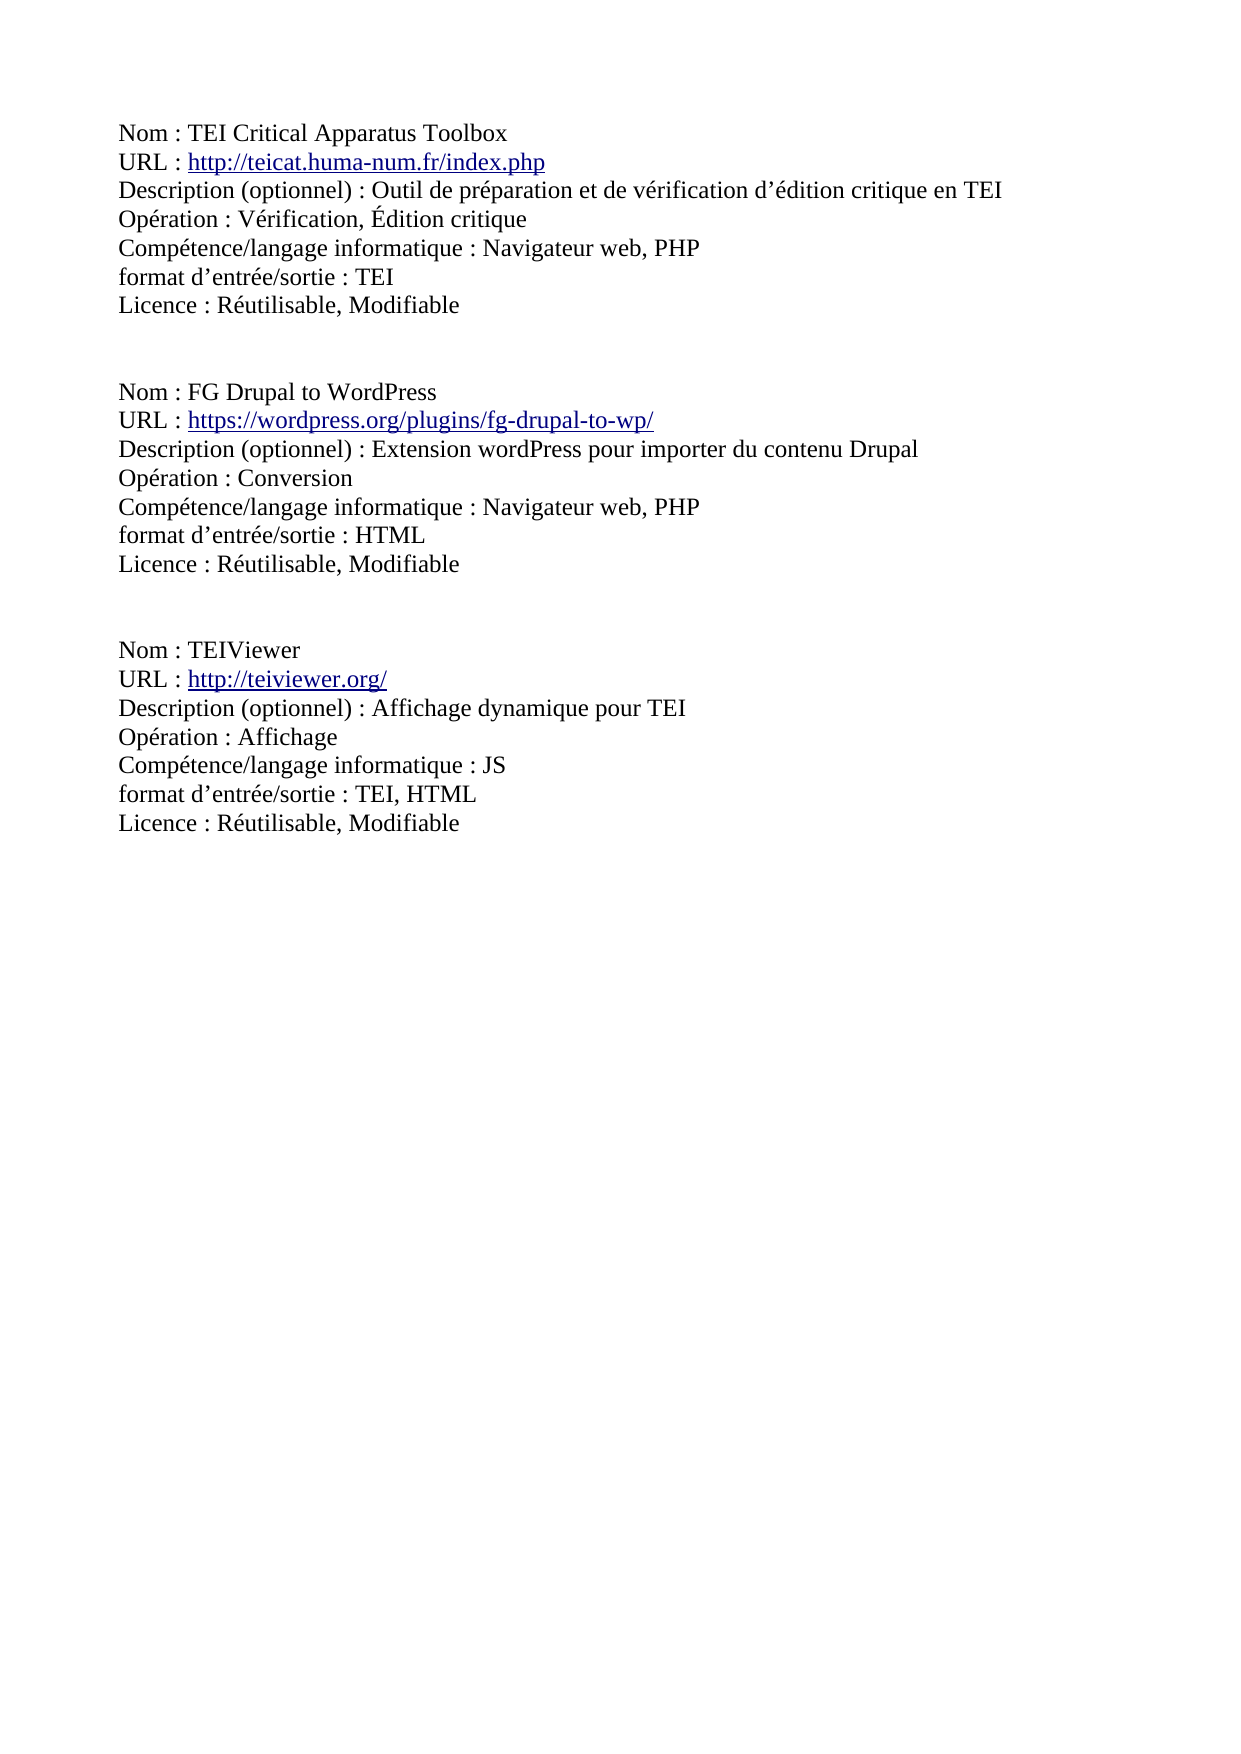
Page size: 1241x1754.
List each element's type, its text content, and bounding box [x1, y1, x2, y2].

text Opération : Conversion [118, 463, 1122, 492]
text format d’entrée/sortie : TEI [118, 262, 1122, 291]
text Opération : Affichage [118, 722, 1122, 751]
text Compétence/langage informatique : JS [118, 751, 1122, 779]
text format d’entrée/sortie : HTML [118, 521, 1122, 549]
text Licence : Réutilisable, Modifiable [118, 549, 1122, 578]
text Description (optionnel) : Extension wordPress pour importer du contenu Drupal [118, 434, 1122, 463]
text URL : https://wordpress.org/plugins/fg-drupal-to-wp/ [118, 406, 1122, 434]
text Nom : FG Drupal to WordPress [118, 377, 1122, 406]
text URL : http://teiviewer.org/ [118, 664, 1122, 693]
text Licence : Réutilisable, Modifiable [118, 808, 1122, 837]
text format d’entrée/sortie : TEI, HTML [118, 779, 1122, 808]
text Nom : TEIViewer [118, 636, 1122, 664]
text Description (optionnel) : Affichage dynamique pour TEI [118, 693, 1122, 722]
text Licence : Réutilisable, Modifiable [118, 291, 1122, 319]
text Description (optionnel) : Outil de préparation et de vérification d’édition critique en TEI [118, 176, 1122, 204]
text Compétence/langage informatique : Navigateur web, PHP [118, 492, 1122, 521]
text URL : http://teicat.huma-num.fr/index.php [118, 147, 1122, 176]
text Compétence/langage informatique : Navigateur web, PHP [118, 233, 1122, 262]
text Opération : Vérification, Édition critique [118, 204, 1122, 233]
text Nom : TEI Critical Apparatus Toolbox [118, 118, 1122, 147]
